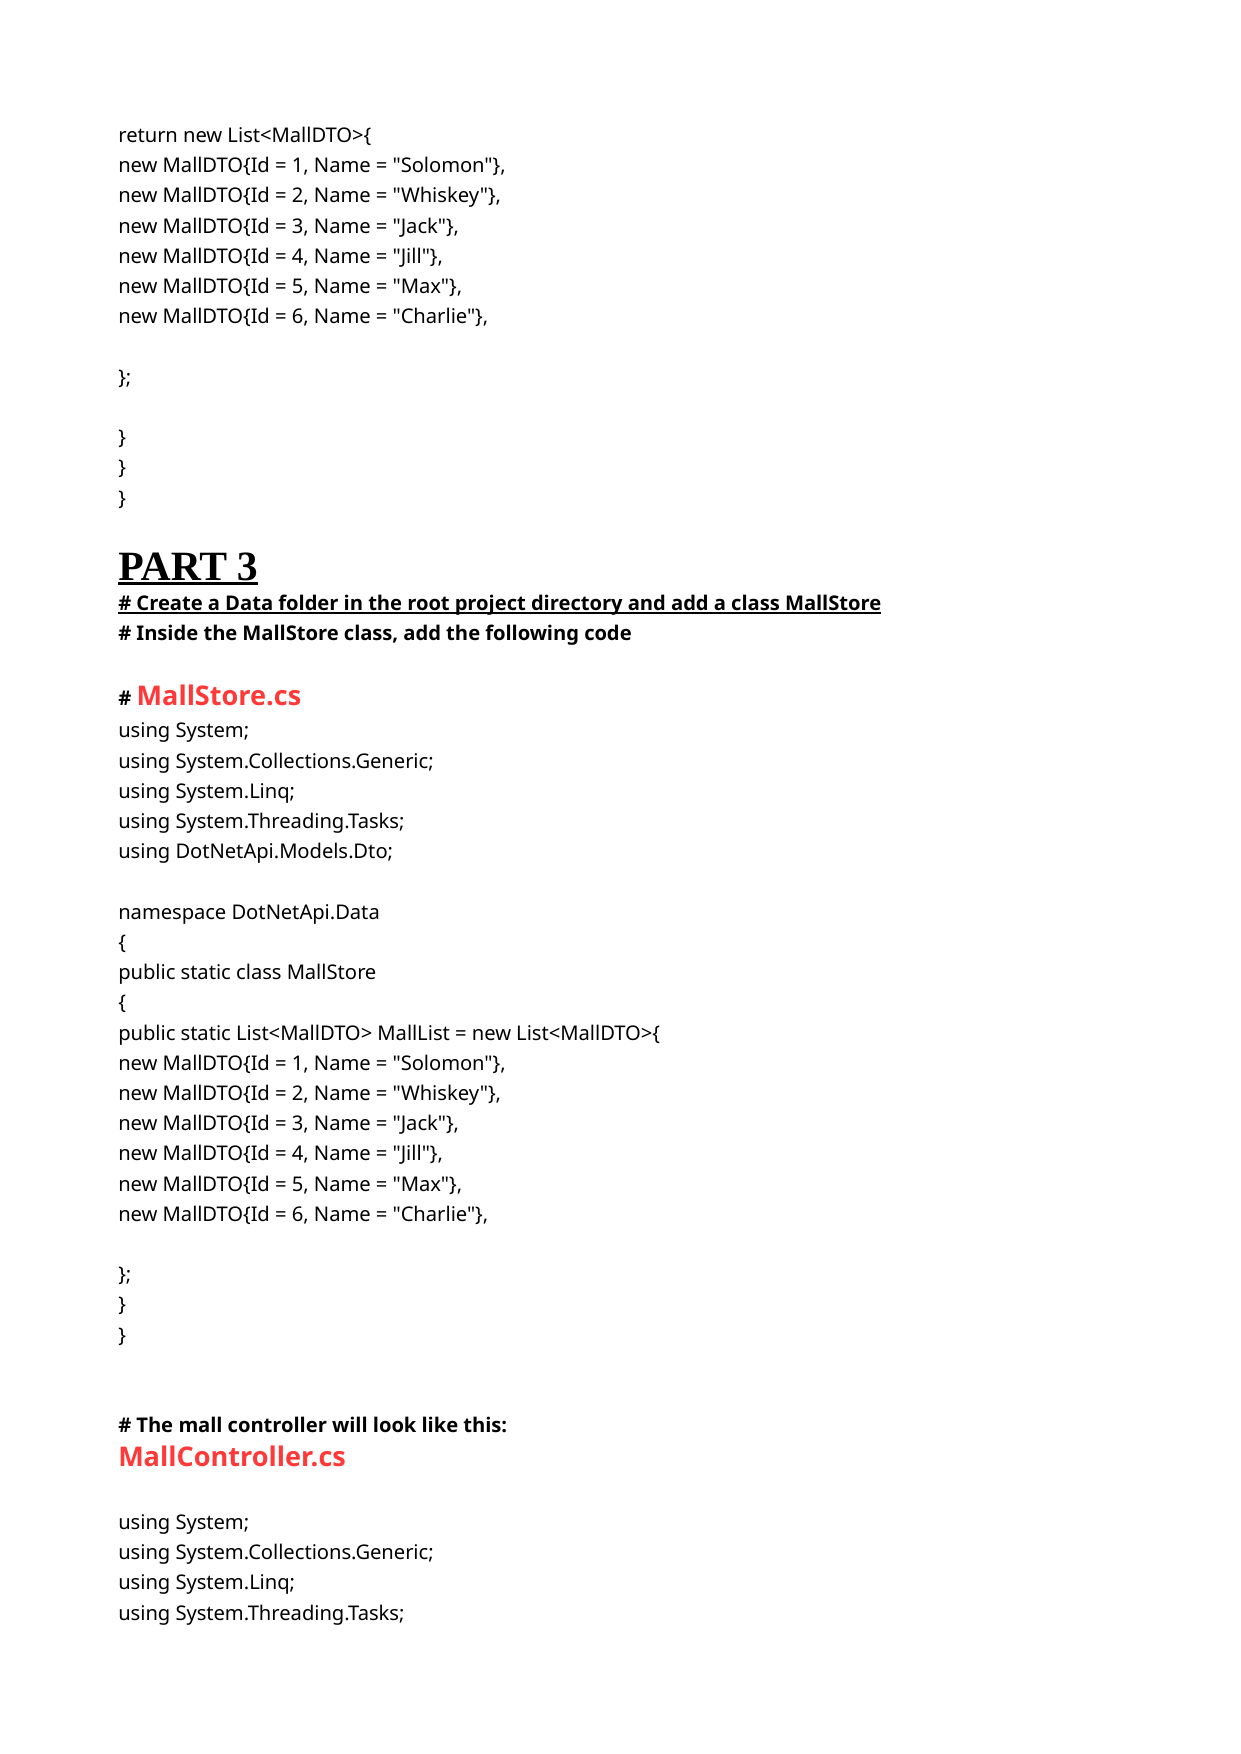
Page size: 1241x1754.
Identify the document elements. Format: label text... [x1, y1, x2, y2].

text MallController.cs [118, 1438, 1122, 1475]
text new MallDTO{Id = 3, Name = "Jack"}, [118, 1106, 1122, 1137]
text # MallStore.cs [118, 677, 1122, 714]
text }; [118, 360, 1122, 390]
text } [118, 481, 1122, 511]
text new MallDTO{Id = 5, Name = "Max"}, [118, 269, 1122, 299]
text using System; [118, 1505, 1122, 1535]
text new MallDTO{Id = 6, Name = "Charlie"}, [118, 299, 1122, 329]
text new MallDTO{Id = 3, Name = "Jack"}, [118, 209, 1122, 239]
text using System.Collections.Generic; [118, 1535, 1122, 1565]
text } [118, 1288, 1122, 1318]
text using System.Threading.Tasks; [118, 1596, 1122, 1626]
text new MallDTO{Id = 1, Name = "Solomon"}, [118, 1046, 1122, 1076]
text new MallDTO{Id = 2, Name = "Whiskey"}, [118, 1076, 1122, 1106]
text new MallDTO{Id = 1, Name = "Solomon"}, [118, 148, 1122, 178]
text # Create a Data folder in the root project directory and add a class MallStore [118, 589, 1122, 616]
text new MallDTO{Id = 2, Name = "Whiskey"}, [118, 178, 1122, 209]
text { [118, 925, 1122, 955]
text PART 3 [118, 541, 1122, 589]
text using System; [118, 714, 1122, 744]
text using System.Threading.Tasks; [118, 804, 1122, 834]
text using System.Linq; [118, 774, 1122, 804]
text return new List<MallDTO>{ [118, 118, 1122, 148]
text using System.Linq; [118, 1565, 1122, 1596]
text } [118, 420, 1122, 450]
text public static List<MallDTO> MallList = new List<MallDTO>{ [118, 1016, 1122, 1046]
text namespace DotNetApi.Data [118, 895, 1122, 925]
text new MallDTO{Id = 6, Name = "Charlie"}, [118, 1197, 1122, 1227]
text using DotNetApi.Models.Dto; [118, 834, 1122, 865]
text }; [118, 1257, 1122, 1288]
text } [118, 1318, 1122, 1348]
text new MallDTO{Id = 4, Name = "Jill"}, [118, 239, 1122, 269]
text # Inside the MallStore class, add the following code [118, 616, 1122, 647]
text { [118, 986, 1122, 1016]
text } [118, 450, 1122, 481]
text using System.Collections.Generic; [118, 744, 1122, 774]
text new MallDTO{Id = 5, Name = "Max"}, [118, 1167, 1122, 1197]
text # The mall controller will look like this: [118, 1408, 1122, 1438]
text new MallDTO{Id = 4, Name = "Jill"}, [118, 1137, 1122, 1167]
text public static class MallStore [118, 955, 1122, 986]
